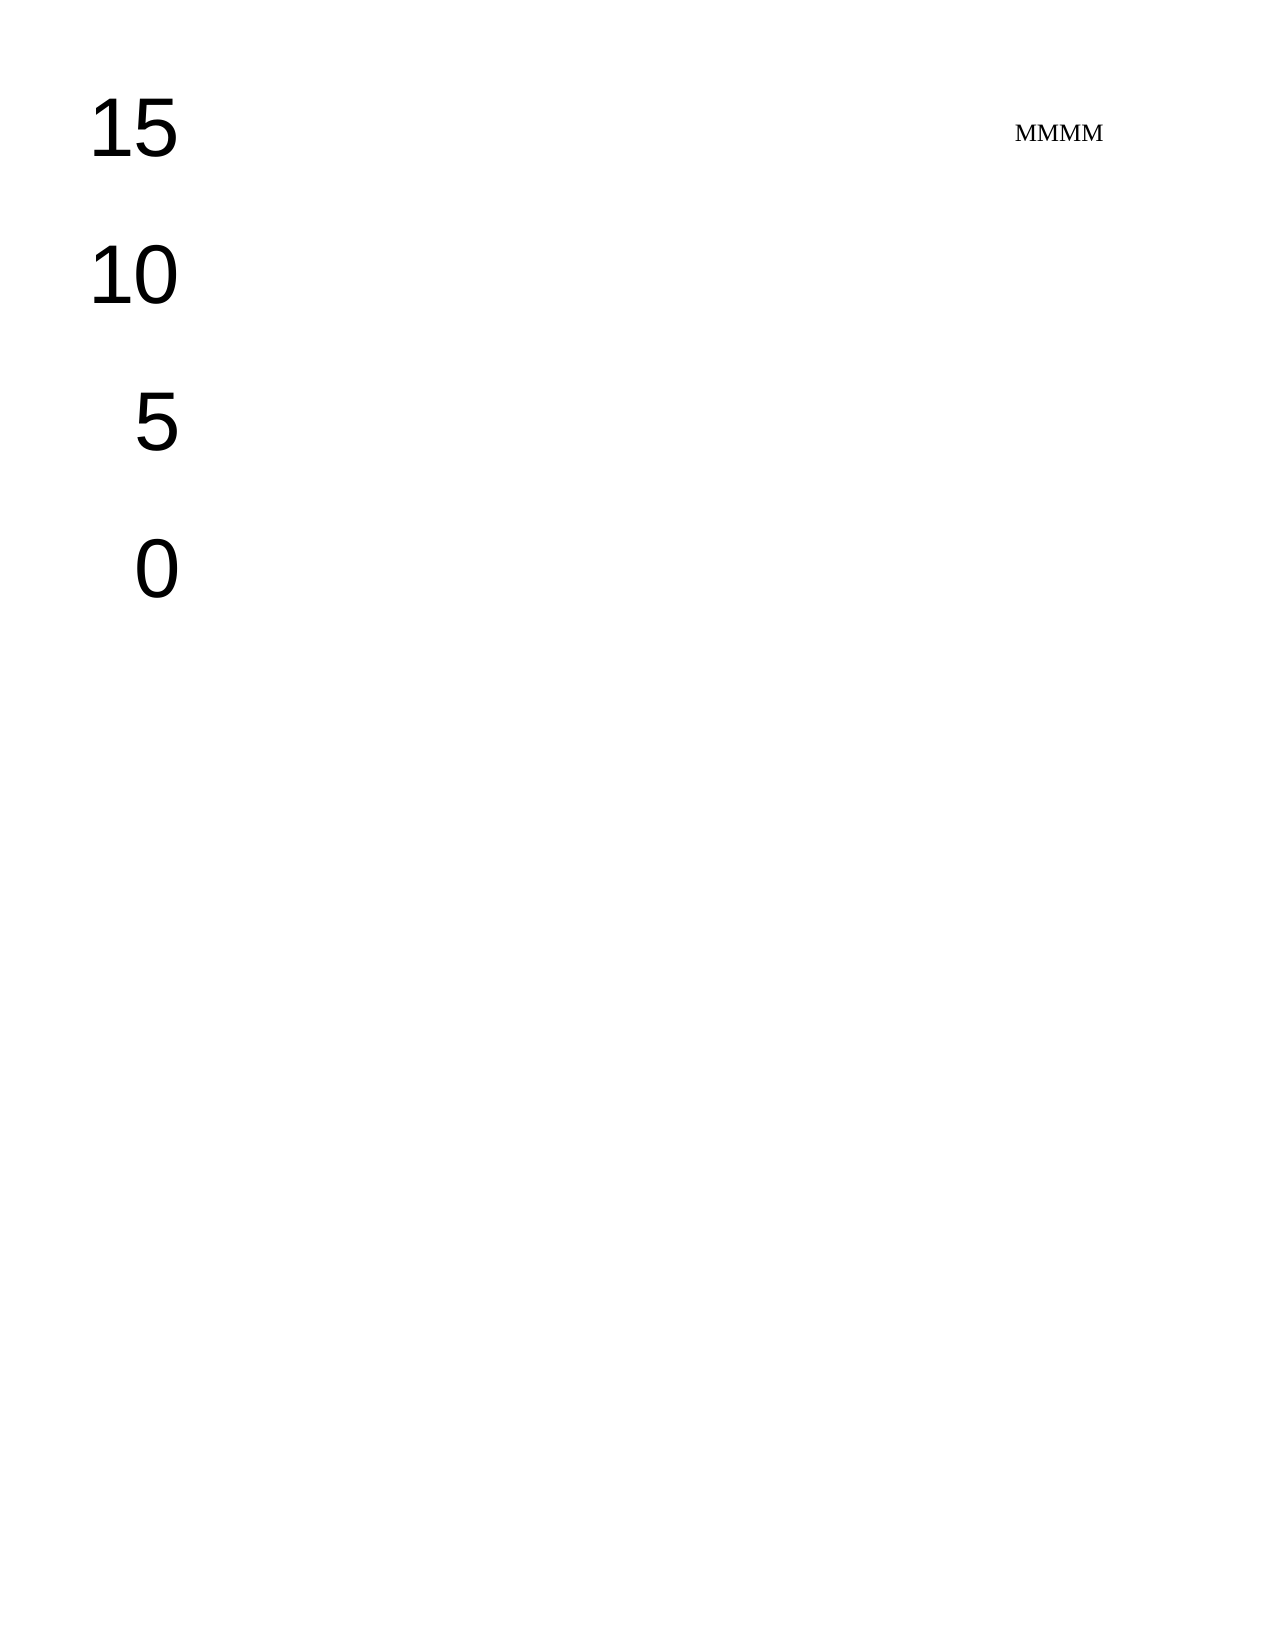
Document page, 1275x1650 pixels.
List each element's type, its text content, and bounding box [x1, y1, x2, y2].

text MMMM [1015, 118, 1157, 147]
